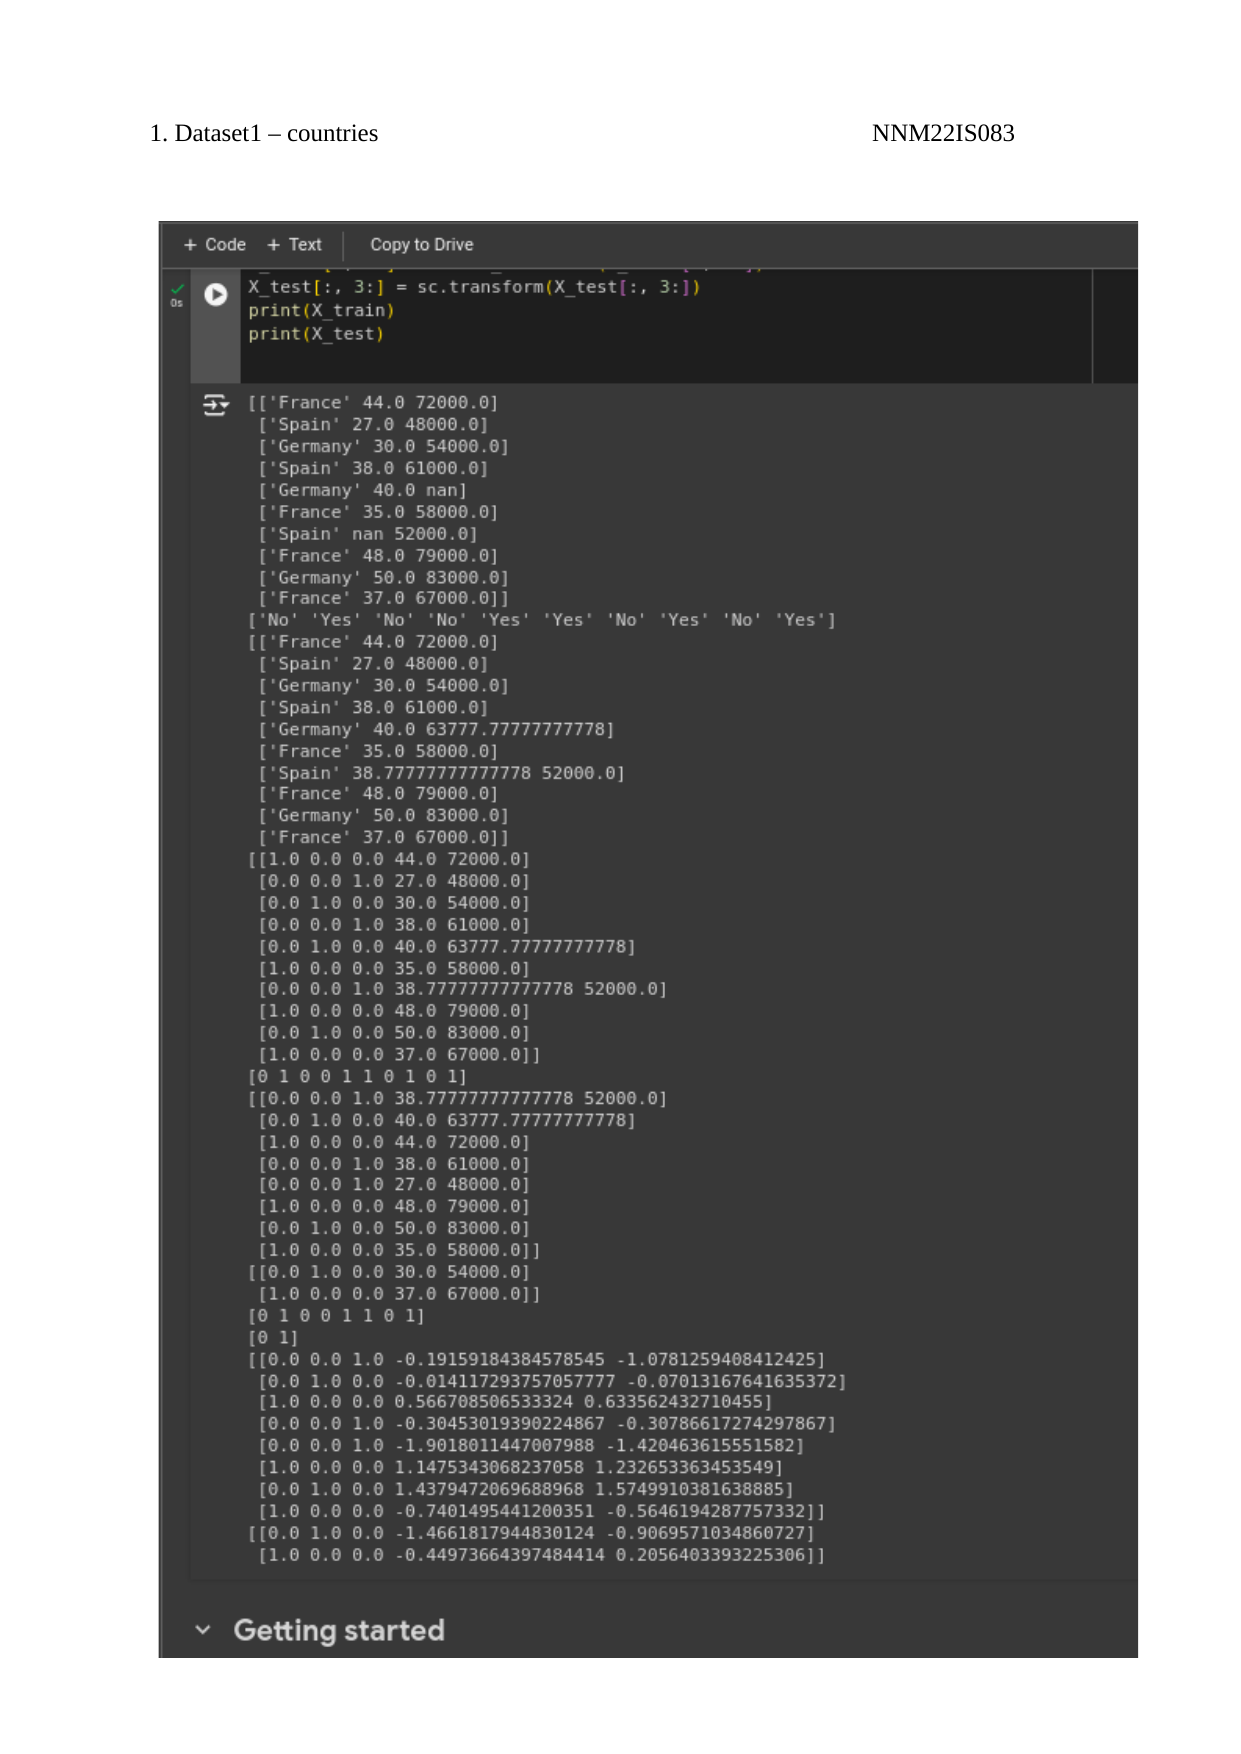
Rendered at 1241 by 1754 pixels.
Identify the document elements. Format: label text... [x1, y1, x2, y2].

text 1. Dataset1 – countries NNM22IS083 [118, 118, 1122, 147]
picture [158, 221, 1139, 1658]
